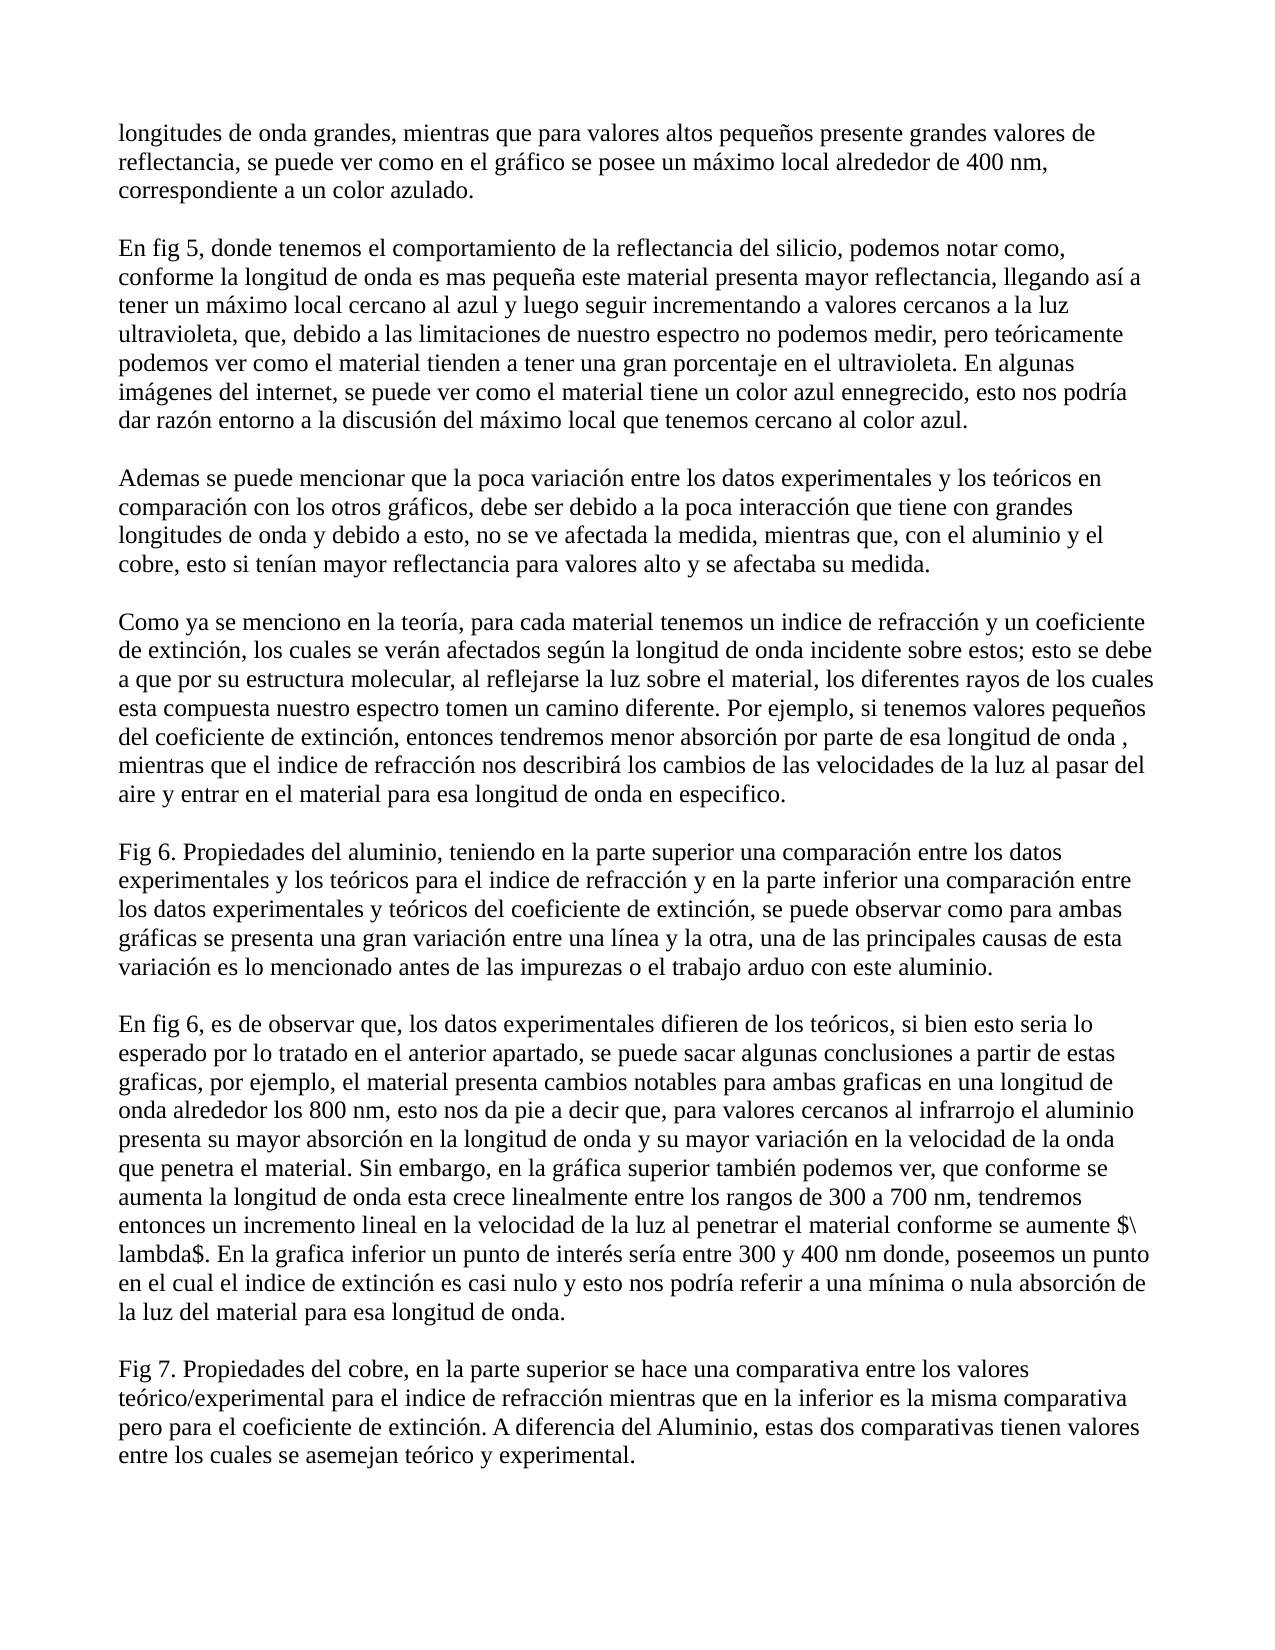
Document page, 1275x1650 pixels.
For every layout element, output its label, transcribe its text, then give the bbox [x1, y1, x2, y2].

text longitudes de onda grandes, mientras que para valores altos pequeños presente grandes valores de reflectancia, se puede ver como en el gráfico se posee un máximo local alrededor de 400 nm, correspondiente a un color azulado. [118, 118, 1157, 204]
text Ademas se puede mencionar que la poca variación entre los datos experimentales y los teóricos en comparación con los otros gráficos, debe ser debido a la poca interacción que tiene con grandes longitudes de onda y debido a esto, no se ve afectada la medida, mientras que, con el aluminio y el cobre, esto si tenían mayor reflectancia para valores alto y se afectaba su medida. [118, 463, 1157, 578]
text Como ya se menciono en la teoría, para cada material tenemos un indice de refracción y un coeficiente de extinción, los cuales se verán afectados según la longitud de onda incidente sobre estos; esto se debe a que por su estructura molecular, al reflejarse la luz sobre el material, los diferentes rayos de los cuales esta compuesta nuestro espectro tomen un camino diferente. Por ejemplo, si tenemos valores pequeños del coeficiente de extinción, entonces tendremos menor absorción por parte de esa longitud de onda , mientras que el indice de refracción nos describirá los cambios de las velocidades de la luz al pasar del aire y entrar en el material para esa longitud de onda en especifico. [118, 607, 1157, 808]
text En fig 5, donde tenemos el comportamiento de la reflectancia del silicio, podemos notar como, conforme la longitud de onda es mas pequeña este material presenta mayor reflectancia, llegando así a tener un máximo local cercano al azul y luego seguir incrementando a valores cercanos a la luz ultravioleta, que, debido a las limitaciones de nuestro espectro no podemos medir, pero teóricamente podemos ver como el material tienden a tener una gran porcentaje en el ultravioleta. En algunas imágenes del internet, se puede ver como el material tiene un color azul ennegrecido, esto nos podría dar razón entorno a la discusión del máximo local que tenemos cercano al color azul. [118, 233, 1157, 434]
text Fig 6. Propiedades del aluminio, teniendo en la parte superior una comparación entre los datos experimentales y los teóricos para el indice de refracción y en la parte inferior una comparación entre los datos experimentales y teóricos del coeficiente de extinción, se puede observar como para ambas gráficas se presenta una gran variación entre una línea y la otra, una de las principales causas de esta variación es lo mencionado antes de las impurezas o el trabajo arduo con este aluminio. [118, 837, 1157, 981]
text En fig 6, es de observar que, los datos experimentales difieren de los teóricos, si bien esto seria lo esperado por lo tratado en el anterior apartado, se puede sacar algunas conclusiones a partir de estas graficas, por ejemplo, el material presenta cambios notables para ambas graficas en una longitud de onda alrededor los 800 nm, esto nos da pie a decir que, para valores cercanos al infrarrojo el aluminio presenta su mayor absorción en la longitud de onda y su mayor variación en la velocidad de la onda que penetra el material. Sin embargo, en la gráfica superior también podemos ver, que conforme se aumenta la longitud de onda esta crece linealmente entre los rangos de 300 a 700 nm, tendremos entonces un incremento lineal en la velocidad de la luz al penetrar el material conforme se aumente $\lambda$. En la grafica inferior un punto de interés sería entre 300 y 400 nm donde, poseemos un punto en el cual el indice de extinción es casi nulo y esto nos podría referir a una mínima o nula absorción de la luz del material para esa longitud de onda. [118, 1009, 1157, 1326]
text Fig 7. Propiedades del cobre, en la parte superior se hace una comparativa entre los valores teórico/experimental para el indice de refracción mientras que en la inferior es la misma comparativa pero para el coeficiente de extinción. A diferencia del Aluminio, estas dos comparativas tienen valores entre los cuales se asemejan teórico y experimental. [118, 1354, 1157, 1469]
